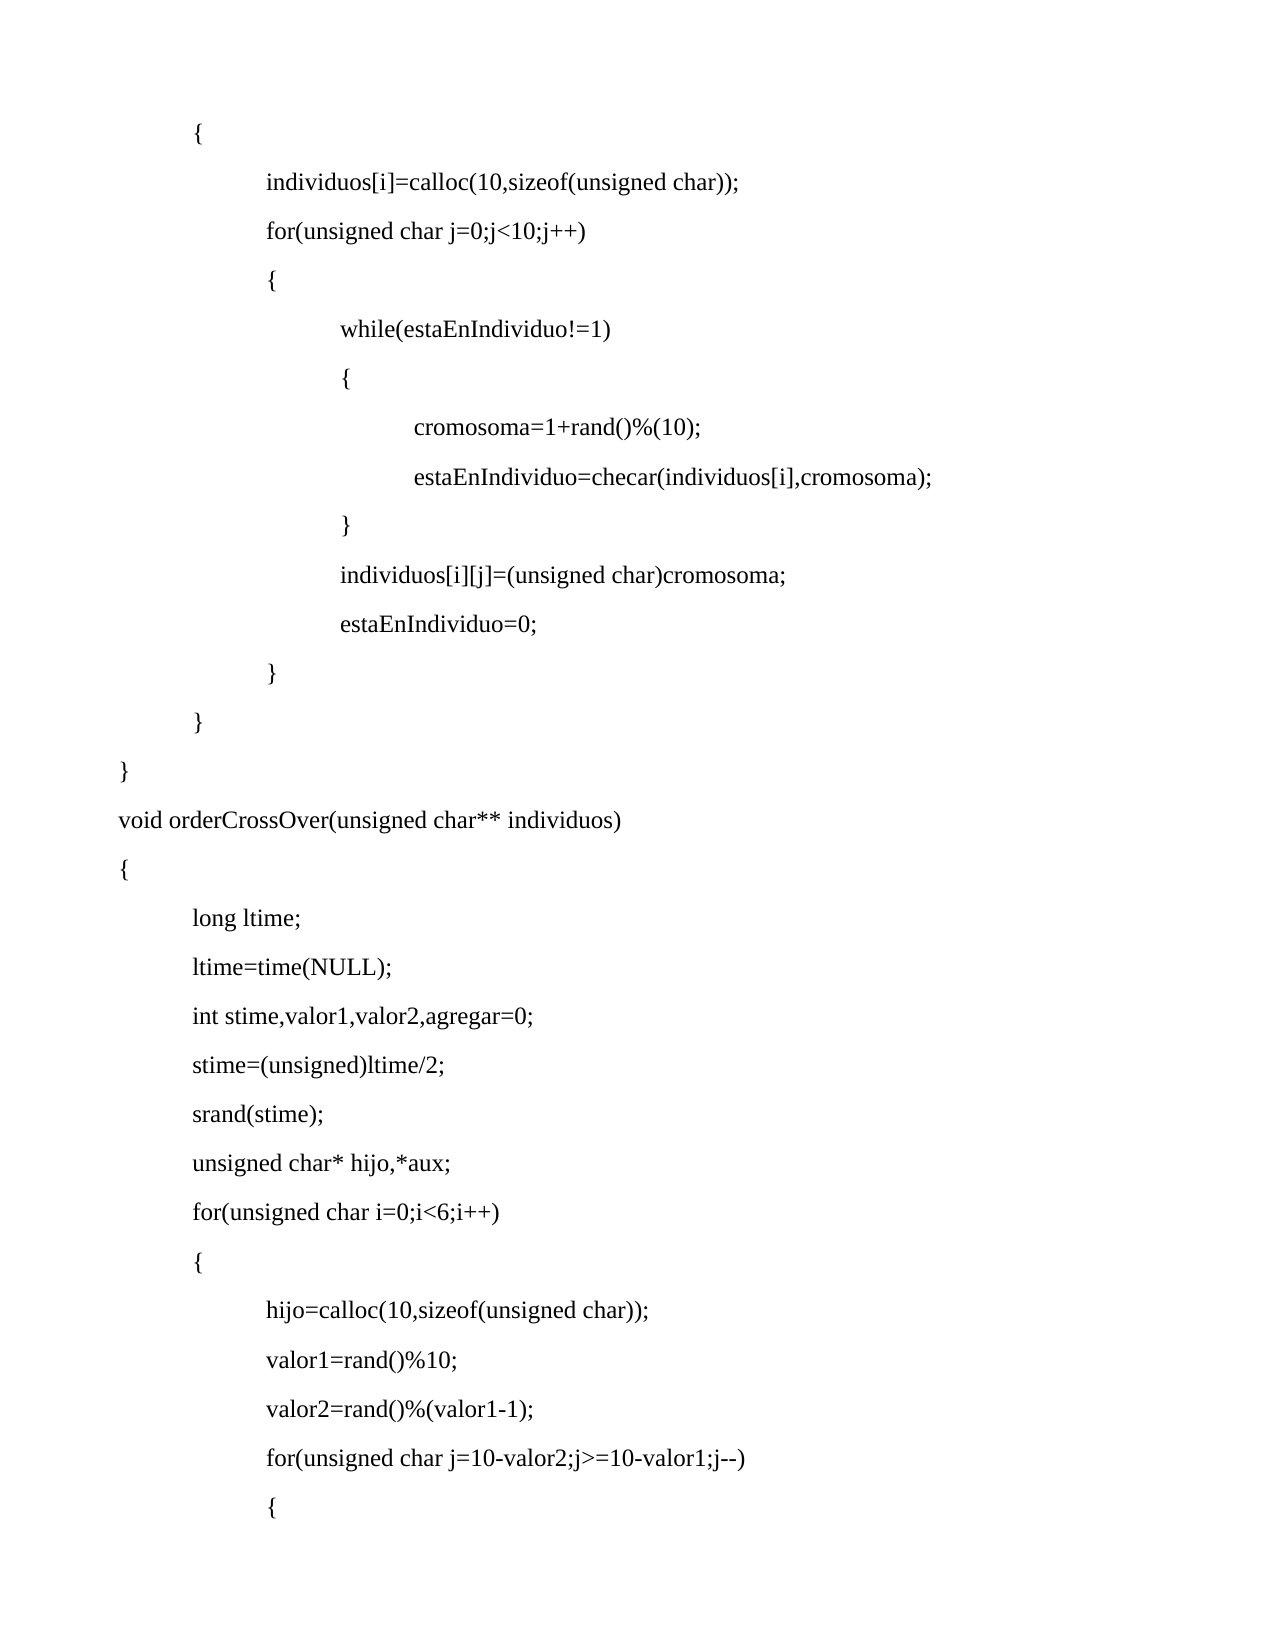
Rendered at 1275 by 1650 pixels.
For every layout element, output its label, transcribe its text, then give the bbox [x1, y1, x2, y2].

text { [118, 363, 1157, 392]
text srand(stime); [118, 1099, 1157, 1128]
text { [118, 1247, 1157, 1275]
text long ltime; [118, 903, 1157, 932]
text { [118, 854, 1157, 883]
text } [118, 658, 1157, 687]
text hijo=calloc(10,sizeof(unsigned char)); [118, 1296, 1157, 1324]
text individuos[i][j]=(unsigned char)cromosoma; [118, 560, 1157, 588]
text int stime,valor1,valor2,agregar=0; [118, 1001, 1157, 1030]
text } [118, 511, 1157, 539]
text for(unsigned char i=0;i<6;i++) [118, 1197, 1157, 1226]
text { [118, 118, 1157, 147]
text ltime=time(NULL); [118, 952, 1157, 981]
text valor2=rand()%(valor1-1); [118, 1394, 1157, 1422]
text estaEnIndividuo=checar(individuos[i],cromosoma); [118, 462, 1157, 490]
text for(unsigned char j=10-valor2;j>=10-valor1;j--) [118, 1443, 1157, 1472]
text individuos[i]=calloc(10,sizeof(unsigned char)); [118, 167, 1157, 196]
text } [118, 707, 1157, 736]
text valor1=rand()%10; [118, 1345, 1157, 1373]
text { [118, 265, 1157, 294]
text void orderCrossOver(unsigned char** individuos) [118, 805, 1157, 834]
text while(estaEnIndividuo!=1) [118, 314, 1157, 343]
text for(unsigned char j=0;j<10;j++) [118, 216, 1157, 245]
text { [118, 1492, 1157, 1521]
text unsigned char* hijo,*aux; [118, 1148, 1157, 1177]
text stime=(unsigned)ltime/2; [118, 1050, 1157, 1079]
text estaEnIndividuo=0; [118, 609, 1157, 637]
text cromosoma=1+rand()%(10); [118, 412, 1157, 441]
text } [118, 756, 1157, 785]
